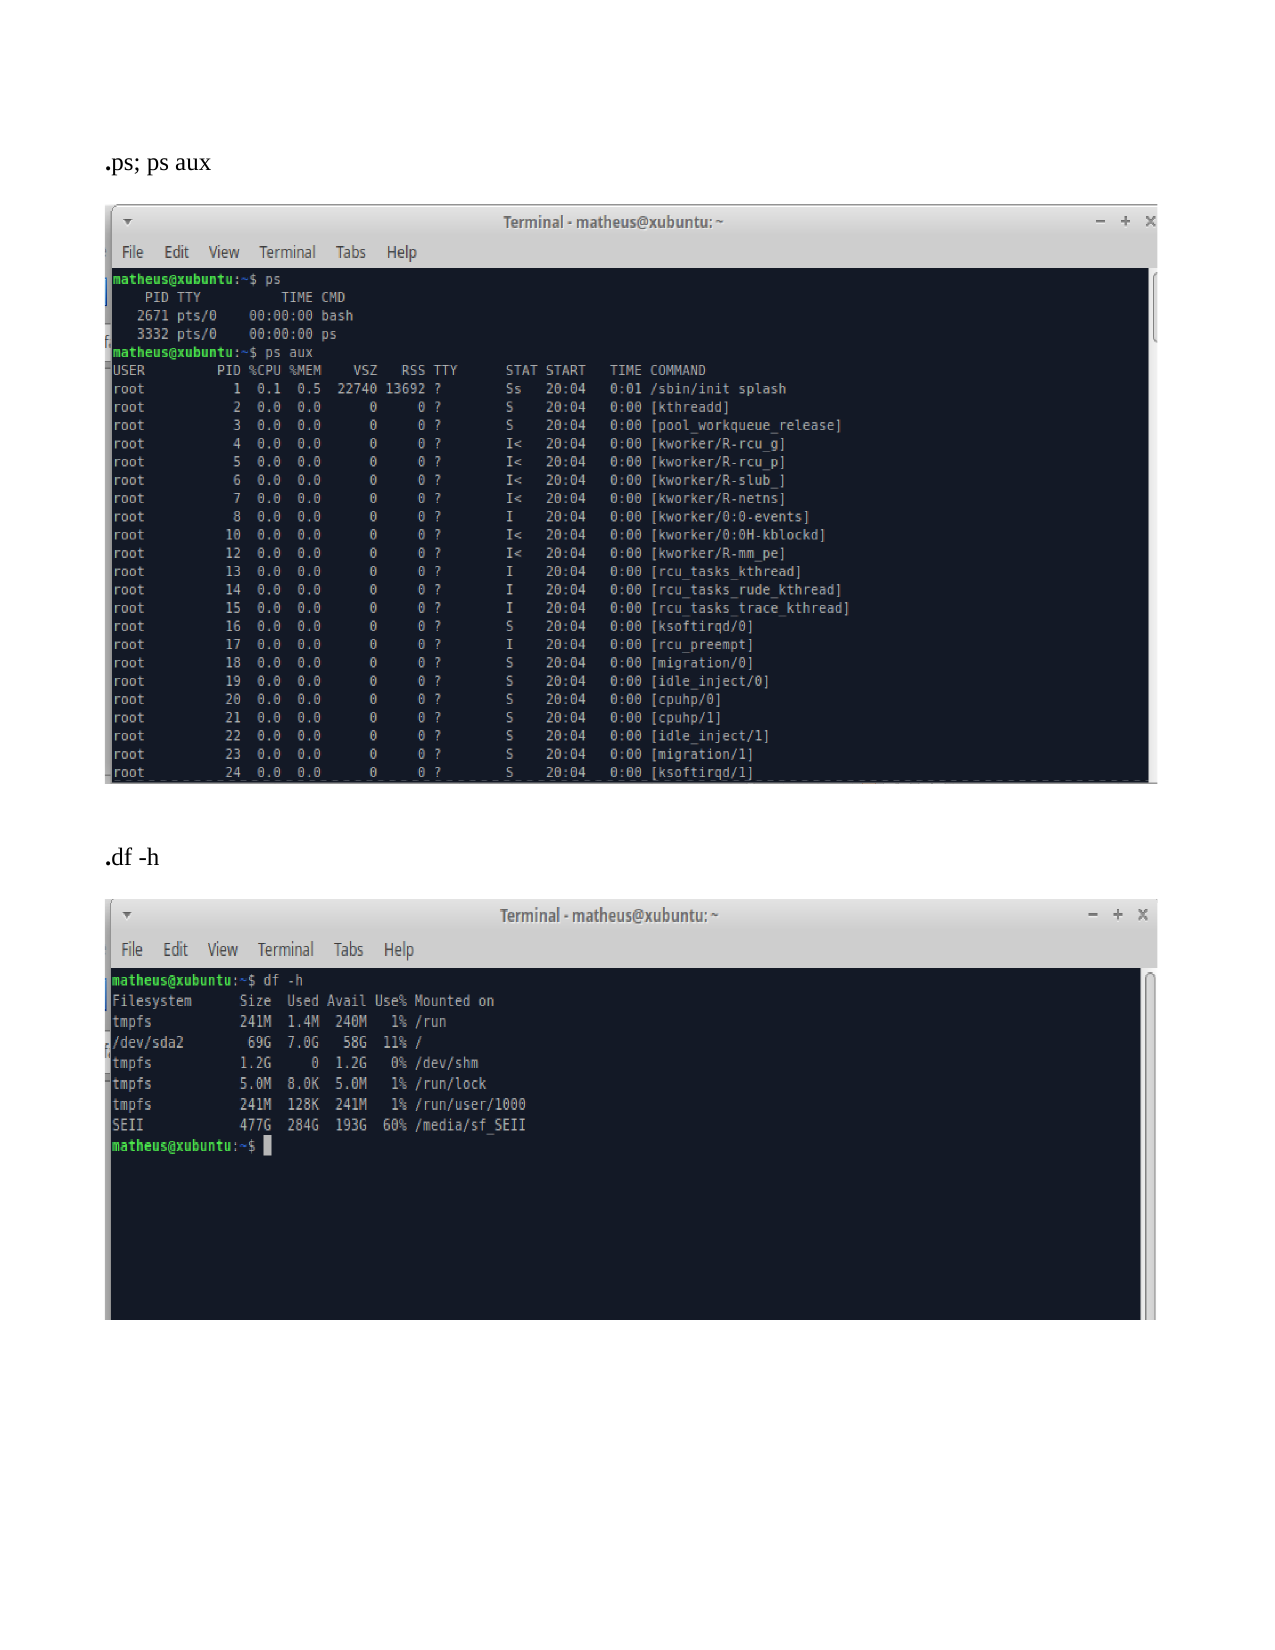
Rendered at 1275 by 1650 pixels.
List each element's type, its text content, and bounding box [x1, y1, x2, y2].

text .ps; ps aux [105, 147, 1157, 176]
text .df -h [105, 842, 1157, 870]
